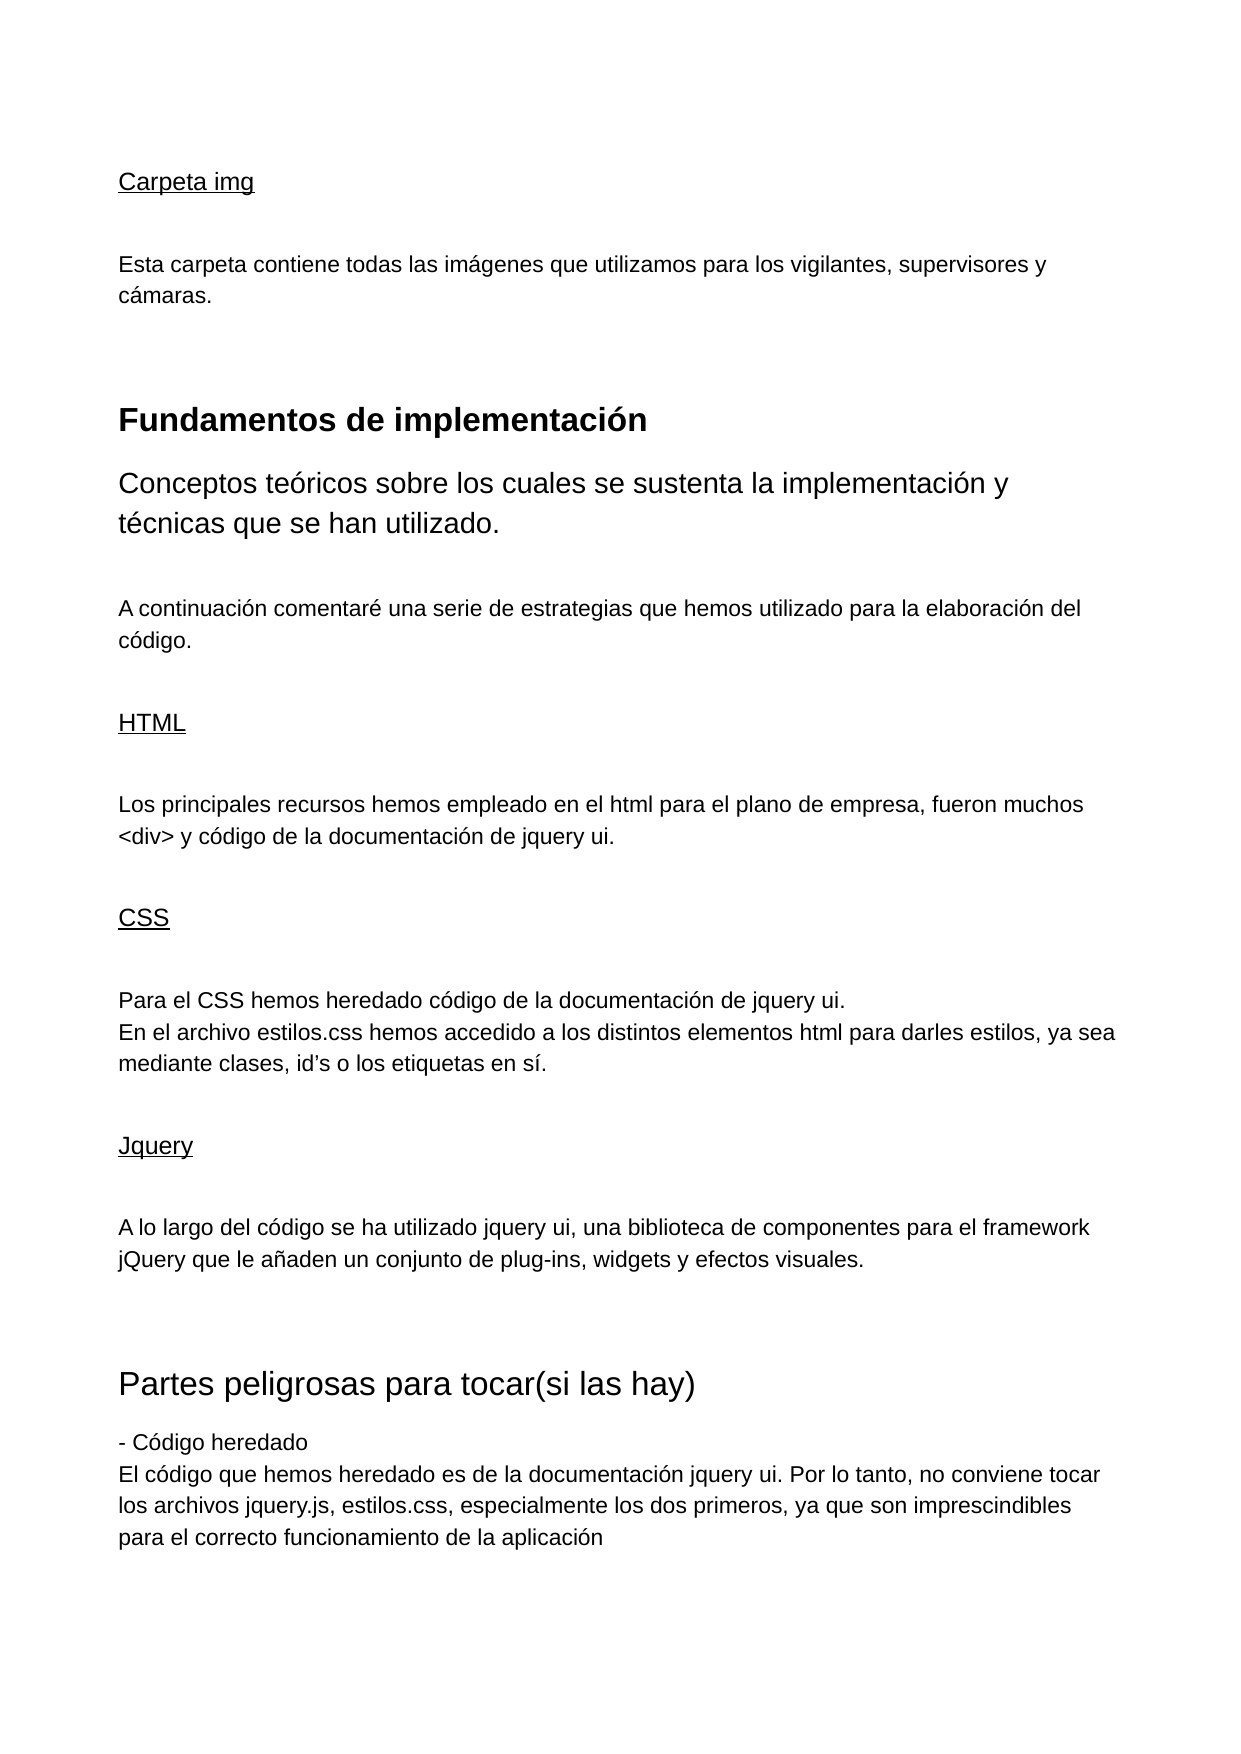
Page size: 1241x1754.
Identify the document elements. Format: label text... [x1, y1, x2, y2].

text Esta carpeta contiene todas las imágenes que utilizamos para los vigilantes, supervisores y cámaras. [118, 251, 1122, 309]
text Para el CSS hemos heredado código de la documentación de jquery ui. [118, 987, 1122, 1013]
text Carpeta img [118, 167, 1122, 196]
text CSS [118, 903, 1122, 932]
text HTML [118, 708, 1122, 736]
text A continuación comentaré una serie de estrategias que hemos utilizado para la elaboración del código. [118, 595, 1122, 653]
subtitle Fundamentos de implementación [118, 400, 1122, 439]
text En el archivo estilos.css hemos accedido a los distintos elementos html para darles estilos, ya sea mediante clases, id’s o los etiquetas en sí. [118, 1018, 1122, 1076]
text Jquery [118, 1131, 1122, 1159]
text - Código heredado [118, 1429, 1122, 1456]
text Los principales recursos hemos empleado en el html para el plano de empresa, fueron muchos <div> y código de la documentación de jquery ui. [118, 791, 1122, 849]
text A lo largo del código se ha utilizado jquery ui, una biblioteca de componentes para el framework jQuery que le añaden un conjunto de plug-ins, widgets y efectos visuales. [118, 1214, 1122, 1272]
text El código que hemos heredado es de la documentación jquery ui. Por lo tanto, no conviene tocar los archivos jquery.js, estilos.css, especialmente los dos primeros, ya que son imprescindibles para el correcto funcionamiento de la aplicación [118, 1461, 1122, 1550]
subtitle Partes peligrosas para tocar(si las hay) [118, 1364, 1122, 1402]
text Conceptos teóricos sobre los cuales se sustenta la implementación y técnicas que se han utilizado. [118, 466, 1122, 540]
